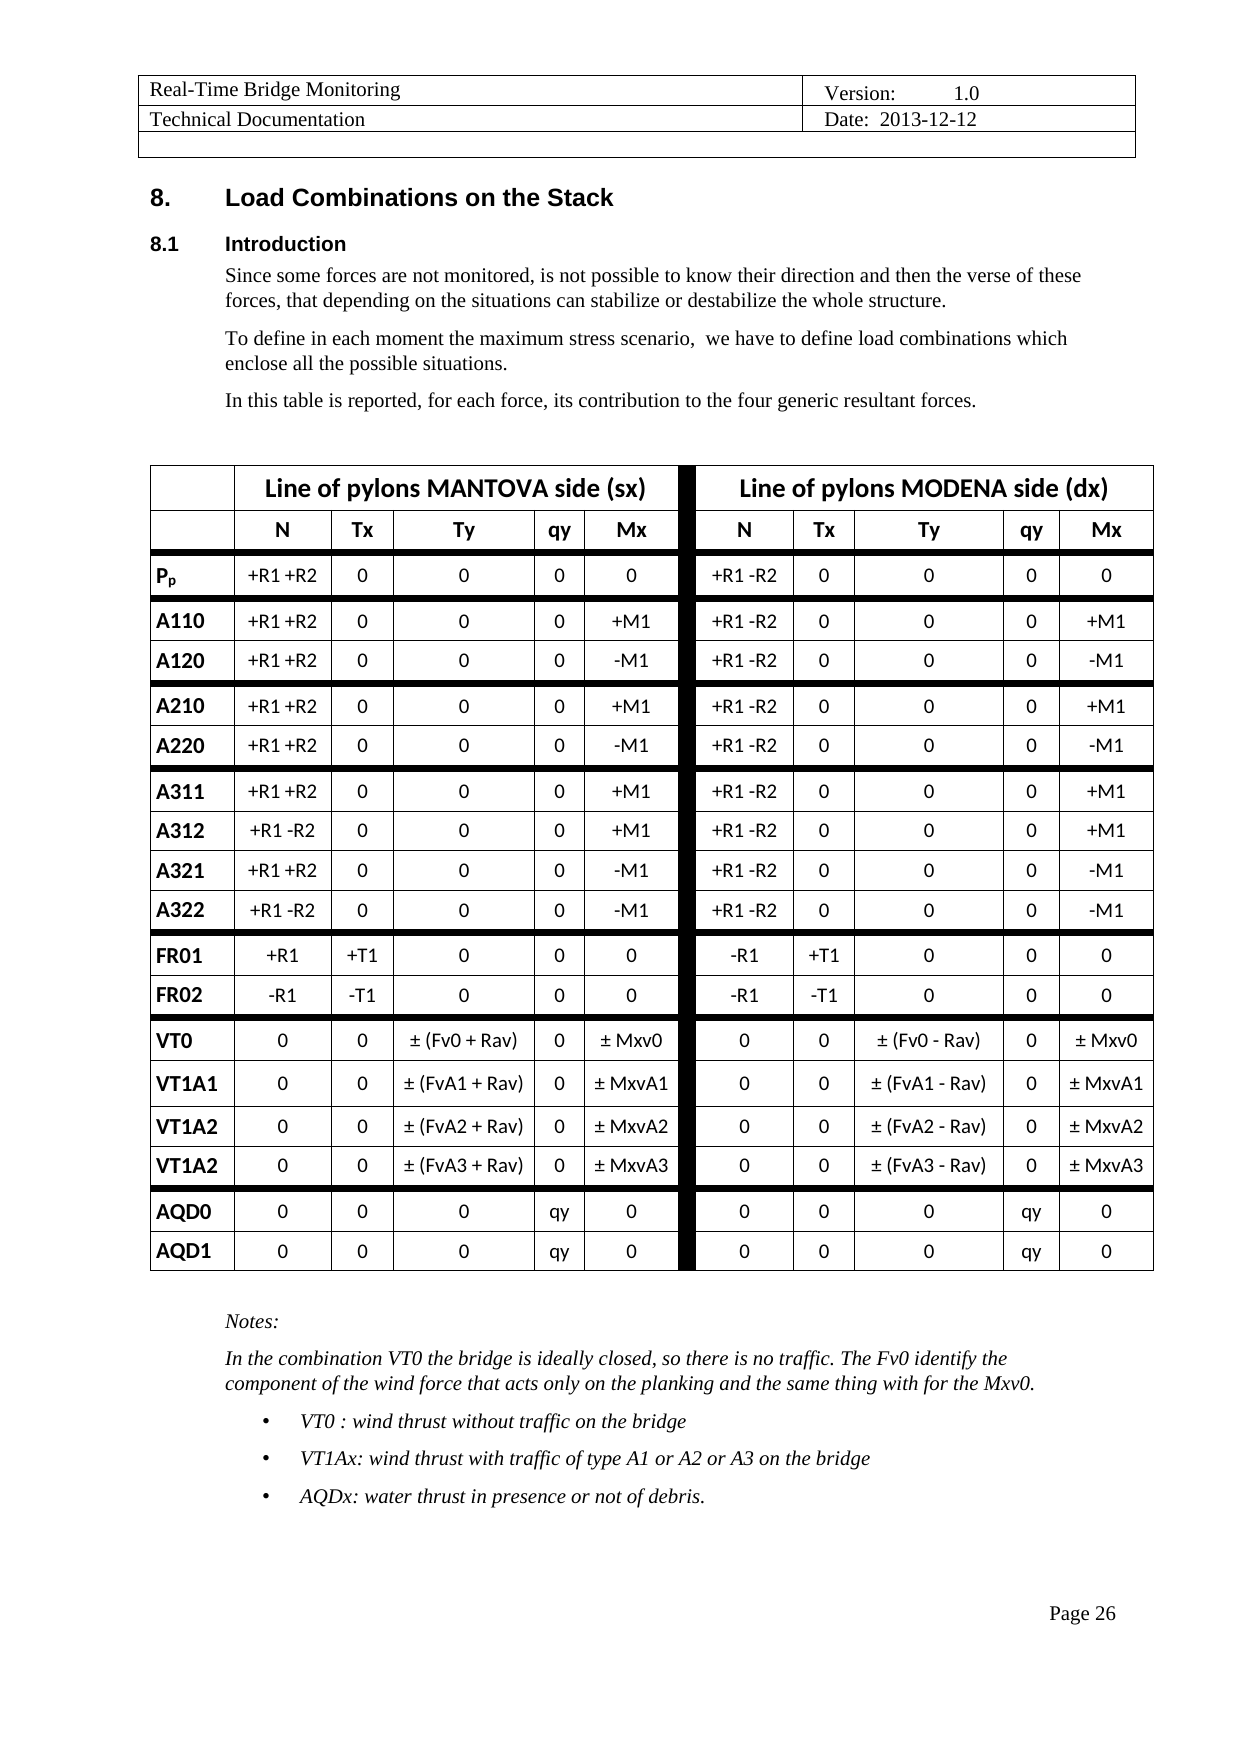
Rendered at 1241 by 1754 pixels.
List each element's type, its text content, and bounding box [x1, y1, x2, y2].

table_cell [679, 812, 695, 850]
table_header Line of pylons MANTOVA side (sx) [235, 466, 678, 510]
table_cell 0 [394, 851, 534, 890]
table_cell 0 [855, 936, 1003, 975]
text Since some forces are not monitored, is not possible to know their direction and then the verse of these forces, that depending on the situations can stabilize or destabilize the whole structure. [225, 262, 1090, 312]
table_cell ± (FvA3 - Rav) [855, 1147, 1003, 1185]
table_cell [1060, 596, 1153, 601]
table_cell ± MxvA2 [585, 1107, 678, 1146]
table_cell [679, 511, 695, 549]
table_cell [585, 766, 678, 771]
table_cell -M1 [1060, 641, 1153, 680]
table_cell 0 [1060, 936, 1153, 975]
table_cell [1004, 550, 1059, 555]
table_cell 0 [1060, 1192, 1153, 1231]
table_cell ± MxvA3 [585, 1147, 678, 1185]
table_cell 0 [332, 641, 393, 680]
table_cell 0 [794, 1232, 854, 1270]
table_cell 0 [1004, 1107, 1059, 1146]
table_cell 0 [332, 687, 393, 725]
table_cell [855, 681, 1003, 686]
table_cell A210 [151, 687, 234, 725]
table_cell 0 [1004, 726, 1059, 765]
table_cell AQD0 [151, 1192, 234, 1231]
table_cell +R1 -R2 [696, 772, 793, 811]
table_cell [855, 930, 1003, 935]
table_cell [696, 681, 793, 686]
table_cell 0 [535, 891, 584, 929]
table_cell [235, 1015, 331, 1020]
table_cell [679, 976, 695, 1014]
table_cell Ty [855, 511, 1003, 549]
table_cell 0 [794, 556, 854, 595]
list AQDx: water thrust in presence or not of debris. [262, 1483, 1090, 1508]
table_cell 0 [332, 851, 393, 890]
table_cell +M1 [1060, 687, 1153, 725]
table_cell +R1 +R2 [235, 556, 331, 595]
table_cell [794, 550, 854, 555]
table_cell +R1 -R2 [696, 851, 793, 890]
table_cell [679, 851, 695, 890]
table_cell [535, 930, 584, 935]
table_cell 0 [1004, 891, 1059, 929]
table_cell [696, 1015, 793, 1020]
table_cell 0 [535, 1021, 584, 1060]
table_cell A220 [151, 726, 234, 765]
table_cell 0 [235, 1147, 331, 1185]
table_cell 0 [394, 641, 534, 680]
table_cell 0 [235, 1061, 331, 1106]
table_cell [855, 1186, 1003, 1191]
table_cell [679, 1192, 695, 1231]
table_cell 0 [1004, 1021, 1059, 1060]
table_cell ± Mxv0 [1060, 1021, 1153, 1060]
table_cell 0 [1060, 556, 1153, 595]
table_cell 0 [535, 1147, 584, 1185]
table_cell 0 [1004, 772, 1059, 811]
table_cell qy [535, 1232, 584, 1270]
table_cell qy [1004, 511, 1059, 549]
table_cell 0 [394, 1192, 534, 1231]
table_cell N [696, 511, 793, 549]
table_cell [1004, 766, 1059, 771]
table_cell 0 [235, 1107, 331, 1146]
table_cell ± MxvA1 [1060, 1061, 1153, 1106]
table_cell ± (FvA2 - Rav) [855, 1107, 1003, 1146]
table_cell [679, 1061, 695, 1106]
table_cell 0 [1060, 976, 1153, 1014]
table_cell 0 [394, 687, 534, 725]
table_cell 0 [394, 602, 534, 640]
table_cell 0 [585, 1192, 678, 1231]
table_cell [1060, 681, 1153, 686]
table_cell 0 [696, 1021, 793, 1060]
table_cell [1004, 1015, 1059, 1020]
table_cell 0 [794, 1192, 854, 1231]
subtitle Introduction [150, 231, 1090, 256]
table_cell [679, 641, 695, 680]
text In the combination VT0 the bridge is ideally closed, so there is no traffic. The Fv0 identify the component of the wind force that acts only on the planking and the same thing with for the Mxv0. [225, 1345, 1090, 1395]
table_cell 0 [696, 1192, 793, 1231]
table_cell A120 [151, 641, 234, 680]
table_cell [679, 602, 695, 640]
table_cell [1060, 1186, 1153, 1191]
table_cell FR01 [151, 936, 234, 975]
text In this table is reported, for each force, its contribution to the four generic resultant forces. [225, 387, 1090, 412]
table_cell [1060, 1015, 1153, 1020]
table_cell [332, 930, 393, 935]
table_cell 0 [794, 681, 854, 686]
table_cell qy [1004, 1232, 1059, 1270]
table_cell -R1 [235, 976, 331, 1014]
table_cell [1004, 596, 1059, 601]
table_cell [679, 687, 695, 725]
table_cell 0 [794, 1147, 854, 1185]
table_cell 0 [855, 976, 1003, 1014]
table_cell 0 [332, 681, 393, 686]
table_cell [235, 596, 331, 601]
table_cell 0 [855, 687, 1003, 725]
table_cell VT1A2 [151, 1107, 234, 1146]
table_cell [1060, 766, 1153, 771]
table_cell ± MxvA3 [1060, 1147, 1153, 1185]
table_cell 0 [1004, 812, 1059, 850]
table_cell AQD1 [151, 1232, 234, 1270]
table_cell [535, 681, 584, 686]
table_cell -M1 [585, 726, 678, 765]
table_cell [855, 596, 1003, 601]
table_cell [235, 930, 331, 935]
table_cell 0 [235, 1232, 331, 1270]
table_cell [855, 766, 1003, 771]
table_cell 0 [332, 1107, 393, 1146]
table_cell 0 [394, 936, 534, 975]
table_cell -T1 [794, 976, 854, 1014]
table_cell 0 [855, 641, 1003, 680]
table_cell +R1 +R2 [235, 726, 331, 765]
table_cell 0 [535, 641, 584, 680]
table_cell [151, 1015, 234, 1020]
table_cell +M1 [585, 772, 678, 811]
table_cell 0 [855, 812, 1003, 850]
table_cell 0 [1004, 936, 1059, 975]
table_cell 0 [794, 812, 854, 850]
table_cell 0 [332, 1192, 393, 1231]
table_cell 0 [794, 602, 854, 640]
table_cell [679, 550, 695, 555]
table_cell qy [535, 1192, 584, 1231]
table_cell [535, 1186, 584, 1191]
table_cell 0 [794, 726, 854, 765]
table_cell +R1 +R2 [235, 772, 331, 811]
table_cell 0 [394, 891, 534, 929]
table_cell 0 [1060, 1232, 1153, 1270]
table_cell [679, 1232, 695, 1270]
table_cell 0 [394, 556, 534, 595]
table_cell -M1 [585, 641, 678, 680]
table_cell [151, 550, 234, 555]
table_cell [1060, 930, 1153, 935]
table_cell 0 [1004, 556, 1059, 595]
table_cell [794, 1186, 854, 1191]
table_cell 0 [585, 1232, 678, 1270]
table_cell -M1 [1060, 851, 1153, 890]
table_cell 0 [855, 891, 1003, 929]
table_cell [332, 1186, 393, 1191]
table_cell [332, 1015, 393, 1020]
table_cell +M1 [1060, 812, 1153, 850]
table_cell [679, 556, 695, 595]
table_cell [394, 681, 534, 686]
table_cell [794, 930, 854, 935]
table_cell 0 [535, 936, 584, 975]
table_cell -M1 [585, 891, 678, 929]
table_cell [394, 550, 534, 555]
text Notes: [225, 1308, 1090, 1333]
table_cell Mx [1060, 511, 1153, 549]
table_cell [151, 511, 234, 549]
table_cell +R1 -R2 [235, 891, 331, 929]
table_cell 0 [535, 1107, 584, 1146]
table_cell [1004, 681, 1059, 686]
table_cell 0 [394, 726, 534, 765]
table_cell 0 [394, 1232, 534, 1270]
table_cell +M1 [585, 602, 678, 640]
table_cell [235, 550, 331, 555]
table_cell 0 [535, 1061, 584, 1106]
table_cell +R1 -R2 [696, 812, 793, 850]
table_cell +R1 -R2 [696, 891, 793, 929]
table_cell [151, 596, 234, 601]
table_cell 0 [332, 1147, 393, 1185]
table_cell 0 [332, 1232, 393, 1270]
table_cell qy [1004, 1192, 1059, 1231]
table_cell [394, 596, 534, 601]
table_cell [1004, 1186, 1059, 1191]
table_cell [535, 1015, 584, 1020]
table_cell [855, 1015, 1003, 1020]
table_cell [679, 1021, 695, 1060]
table_cell 0 [332, 726, 393, 765]
table_cell ± (FvA2 + Rav) [394, 1107, 534, 1146]
table_cell A312 [151, 812, 234, 850]
table_cell 0 [696, 1061, 793, 1106]
table_cell 0 [332, 556, 393, 595]
table_cell ± (FvA1 - Rav) [855, 1061, 1003, 1106]
table_cell 0 [794, 851, 854, 890]
table_cell [794, 766, 854, 771]
table_cell +R1 -R2 [696, 602, 793, 640]
table_cell A110 [151, 602, 234, 640]
table_cell 0 [535, 687, 584, 725]
table_cell +M1 [585, 687, 678, 725]
subtitle Load Combinations on the Stack [150, 183, 1090, 212]
table_cell 0 [794, 641, 854, 680]
table_cell Mx [585, 511, 678, 549]
table_cell +M1 [1060, 602, 1153, 640]
table_cell [394, 930, 534, 935]
table_cell 0 [332, 596, 393, 601]
table_cell +T1 [332, 936, 393, 975]
table_cell 0 [696, 1232, 793, 1270]
table_cell N [235, 511, 331, 549]
table_cell [696, 930, 793, 935]
list VT0 : wind thrust without traffic on the bridge [262, 1408, 1090, 1433]
table_cell Tx [794, 511, 854, 549]
table_cell A322 [151, 891, 234, 929]
table_cell FR02 [151, 976, 234, 1014]
table_cell ± (FvA3 + Rav) [394, 1147, 534, 1185]
table_cell 0 [855, 726, 1003, 765]
table_cell 0 [235, 1021, 331, 1060]
table_cell [679, 1147, 695, 1185]
table_cell VT1A1 [151, 1061, 234, 1106]
table_cell ± (FvA1 + Rav) [394, 1061, 534, 1106]
table_cell +R1 -R2 [696, 556, 793, 595]
table_cell [235, 1186, 331, 1191]
list VT1Ax: wind thrust with traffic of type A1 or A2 or A3 on the bridge [262, 1445, 1090, 1470]
table_cell 0 [394, 976, 534, 1014]
table_cell 0 [855, 1232, 1003, 1270]
table_cell [679, 766, 695, 771]
table_cell 0 [585, 976, 678, 1014]
table_cell [151, 681, 234, 686]
table_cell 0 [855, 602, 1003, 640]
table_cell 0 [332, 772, 393, 811]
table_cell -R1 [696, 936, 793, 975]
table_cell [696, 550, 793, 555]
table_cell [679, 726, 695, 765]
table_cell A321 [151, 851, 234, 890]
table_cell 0 [535, 851, 584, 890]
table_cell [679, 1107, 695, 1146]
table_cell ± Mxv0 [585, 1021, 678, 1060]
table_cell 0 [394, 772, 534, 811]
table_cell [585, 1015, 678, 1020]
table_cell [1060, 550, 1153, 555]
table_cell 0 [332, 891, 393, 929]
table_cell 0 [235, 1192, 331, 1231]
table_cell 0 [1004, 1061, 1059, 1106]
table_cell 0 [1004, 1147, 1059, 1185]
table_cell 0 [1004, 602, 1059, 640]
table_cell [535, 766, 584, 771]
table_cell +R1 +R2 [235, 851, 331, 890]
table_header [151, 466, 234, 510]
table_cell +R1 +R2 [235, 687, 331, 725]
table_cell [679, 936, 695, 975]
table_cell [585, 550, 678, 555]
table_cell 0 [794, 891, 854, 929]
table_cell 0 [696, 1147, 793, 1185]
table_cell [696, 766, 793, 771]
table_cell [332, 766, 393, 771]
table_cell -T1 [332, 976, 393, 1014]
table_cell [855, 550, 1003, 555]
table_cell [394, 1186, 534, 1191]
table_cell 0 [535, 772, 584, 811]
table_cell +M1 [1060, 772, 1153, 811]
table_cell +R1 [235, 936, 331, 975]
table_cell 0 [535, 602, 584, 640]
table_cell -M1 [585, 851, 678, 890]
table_cell [585, 596, 678, 601]
table_cell A311 [151, 772, 234, 811]
table_cell Ty [394, 511, 534, 549]
table_cell +R1 -R2 [235, 812, 331, 850]
table_cell +R1 -R2 [696, 726, 793, 765]
table_cell [679, 772, 695, 811]
table_cell 0 [394, 812, 534, 850]
table_cell +M1 [585, 812, 678, 850]
table_cell 0 [794, 596, 854, 601]
table_cell 0 [794, 772, 854, 811]
table_cell 0 [1004, 976, 1059, 1014]
table_cell -R1 [696, 976, 793, 1014]
table_cell [535, 596, 584, 601]
table_cell [394, 766, 534, 771]
table_cell 0 [332, 812, 393, 850]
table_cell 0 [1004, 641, 1059, 680]
table_cell [696, 1186, 793, 1191]
table_cell 0 [855, 851, 1003, 890]
table_cell 0 [535, 976, 584, 1014]
table_cell 0 [855, 772, 1003, 811]
table_cell 0 [585, 936, 678, 975]
table_cell Pp [151, 556, 234, 595]
table_cell 0 [855, 556, 1003, 595]
table_cell [151, 766, 234, 771]
table_cell -M1 [1060, 891, 1153, 929]
table_cell [535, 550, 584, 555]
table_cell 0 [1004, 851, 1059, 890]
table_cell [696, 596, 793, 601]
table_header [679, 466, 695, 510]
table_header Line of pylons MODENA side (dx) [696, 466, 1153, 510]
table_cell [679, 930, 695, 935]
table_cell -M1 [1060, 726, 1153, 765]
table_cell 0 [535, 726, 584, 765]
table_cell [235, 681, 331, 686]
table_cell 0 [535, 556, 584, 595]
table_cell +R1 +R2 [235, 602, 331, 640]
table_cell qy [535, 511, 584, 549]
table_cell 0 [535, 812, 584, 850]
table_cell VT1A2 [151, 1147, 234, 1185]
text To define in each moment the maximum stress scenario, we have to define load combinations which enclose all the possible situations. [225, 324, 1090, 374]
table_cell [235, 766, 331, 771]
table_cell [151, 1186, 234, 1191]
table_cell [585, 681, 678, 686]
table_cell [585, 1186, 678, 1191]
table_cell +R1 +R2 [235, 641, 331, 680]
table_cell ± (Fv0 - Rav) [855, 1021, 1003, 1060]
table_cell 0 [332, 1021, 393, 1060]
table_cell ± MxvA2 [1060, 1107, 1153, 1146]
table_cell 0 [696, 1107, 793, 1146]
table_cell +R1 -R2 [696, 641, 793, 680]
table_cell [679, 1186, 695, 1191]
table_cell [394, 1015, 534, 1020]
table_cell 0 [585, 556, 678, 595]
table_cell +R1 -R2 [696, 687, 793, 725]
table_cell [794, 1015, 854, 1020]
table_cell [585, 930, 678, 935]
table_cell [1004, 930, 1059, 935]
table_cell ± (Fv0 + Rav) [394, 1021, 534, 1060]
table_cell 0 [1004, 687, 1059, 725]
table_cell [151, 930, 234, 935]
table_cell 0 [332, 602, 393, 640]
table_cell 0 [794, 1061, 854, 1106]
table_cell VT0 [151, 1021, 234, 1060]
table_cell [679, 681, 695, 686]
table_cell Tx [332, 511, 393, 549]
table_cell 0 [332, 1061, 393, 1106]
table_cell [332, 550, 393, 555]
table_cell ± MxvA1 [585, 1061, 678, 1106]
table_cell [679, 1015, 695, 1020]
table_cell 0 [855, 1192, 1003, 1231]
table_cell 0 [794, 1107, 854, 1146]
table_cell [679, 596, 695, 601]
table_cell +T1 [794, 936, 854, 975]
table_cell 0 [794, 687, 854, 725]
table_cell 0 [794, 1021, 854, 1060]
table_cell [679, 891, 695, 929]
